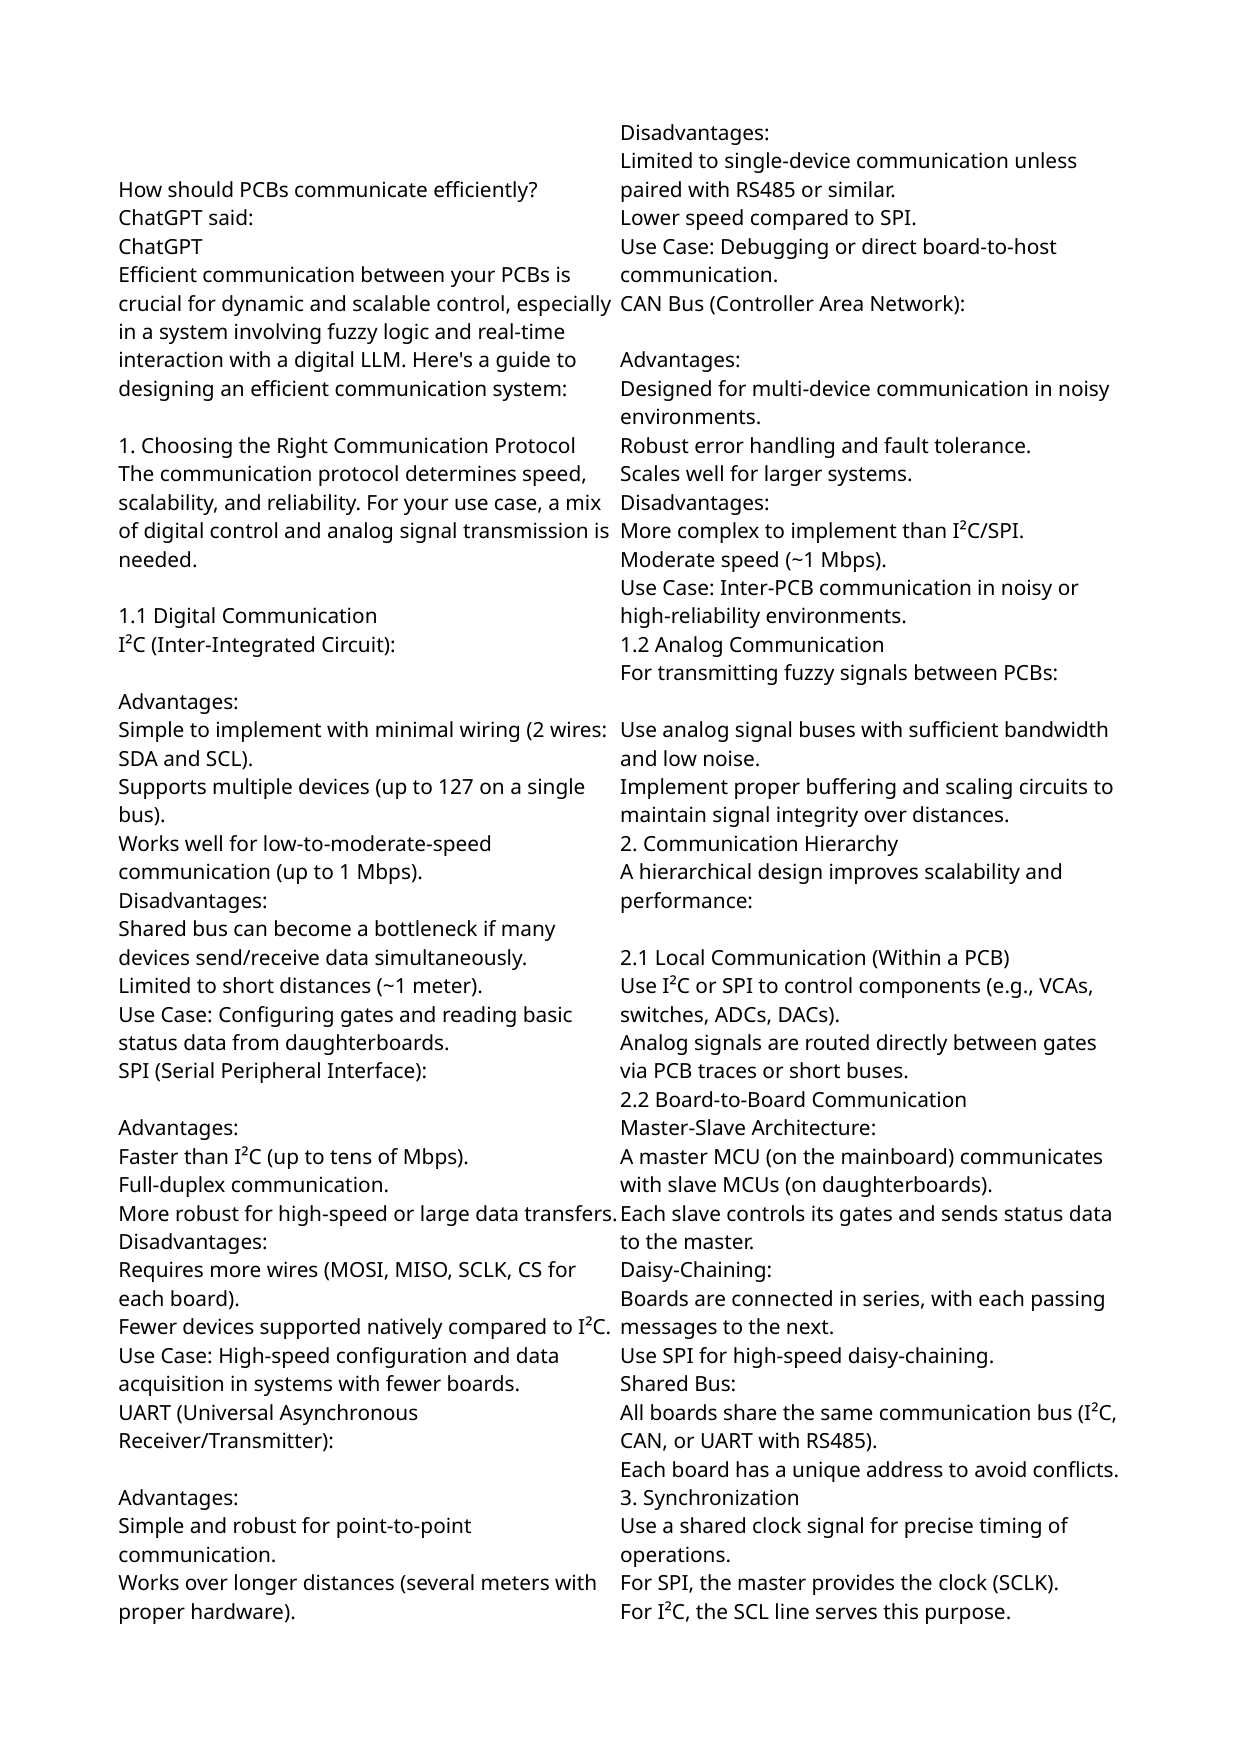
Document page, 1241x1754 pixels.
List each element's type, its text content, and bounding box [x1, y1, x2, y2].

text Works over longer distances (several meters with proper hardware). [118, 1568, 620, 1625]
text Use Case: High-speed configuration and data acquisition in systems with fewer boards. [118, 1341, 620, 1398]
text Limited to short distances (~1 meter). [118, 971, 620, 1000]
text For transmitting fuzzy signals between PCBs: [620, 658, 1122, 687]
text Each slave controls its gates and sends status data to the master. [620, 1199, 1122, 1256]
text Analog signals are routed directly between gates via PCB traces or short buses. [620, 1028, 1122, 1085]
text ChatGPT [118, 232, 620, 260]
text CAN Bus (Controller Area Network): [620, 289, 1122, 317]
text Shared bus can become a bottleneck if many devices send/receive data simultaneously. [118, 914, 620, 971]
text For I²C, the SCL line serves this purpose. [620, 1597, 1122, 1625]
text Supports multiple devices (up to 127 on a single bus). [118, 772, 620, 829]
text 2.2 Board-to-Board Communication [620, 1085, 1122, 1113]
text 3. Synchronization [620, 1483, 1122, 1512]
text Each board has a unique address to avoid conflicts. [620, 1455, 1122, 1483]
text For SPI, the master provides the clock (SCLK). [620, 1568, 1122, 1597]
text 1.2 Analog Communication [620, 630, 1122, 658]
text Daisy-Chaining: [620, 1256, 1122, 1284]
text Use Case: Configuring gates and reading basic status data from daughterboards. [118, 1000, 620, 1057]
text Advantages: [118, 1483, 620, 1512]
text UART (Universal Asynchronous Receiver/Transmitter): [118, 1398, 620, 1455]
text 2.1 Local Communication (Within a PCB) [620, 943, 1122, 971]
text I²C (Inter-Integrated Circuit): [118, 630, 620, 658]
text Simple to implement with minimal wiring (2 wires: SDA and SCL). [118, 715, 620, 772]
text Use Case: Debugging or direct board-to-host communication. [620, 232, 1122, 289]
text Disadvantages: [118, 1227, 620, 1256]
text SPI (Serial Peripheral Interface): [118, 1057, 620, 1085]
text 1. Choosing the Right Communication Protocol [118, 431, 620, 459]
text Disadvantages: [620, 488, 1122, 516]
text How should PCBs communicate efficiently? [118, 175, 620, 203]
text Simple and robust for point-to-point communication. [118, 1512, 620, 1568]
text Boards are connected in series, with each passing messages to the next. [620, 1284, 1122, 1341]
text All boards share the same communication bus (I²C, CAN, or UART with RS485). [620, 1398, 1122, 1455]
text More complex to implement than I²C/SPI. [620, 516, 1122, 545]
text Use a shared clock signal for precise timing of operations. [620, 1512, 1122, 1568]
text A master MCU (on the mainboard) communicates with slave MCUs (on daughterboards). [620, 1142, 1122, 1199]
text Advantages: [118, 687, 620, 715]
text Advantages: [620, 346, 1122, 374]
text Works well for low-to-moderate-speed communication (up to 1 Mbps). [118, 829, 620, 886]
text Moderate speed (~1 Mbps). [620, 545, 1122, 573]
text Disadvantages: [118, 886, 620, 914]
text Faster than I²C (up to tens of Mbps). [118, 1142, 620, 1170]
text Use I²C or SPI to control components (e.g., VCAs, switches, ADCs, DACs). [620, 971, 1122, 1028]
text The communication protocol determines speed, scalability, and reliability. For your use case, a mix of digital control and analog signal transmission is needed. [118, 459, 620, 573]
text Advantages: [118, 1113, 620, 1142]
text Master-Slave Architecture: [620, 1113, 1122, 1142]
text More robust for high-speed or large data transfers. [118, 1199, 620, 1227]
text Robust error handling and fault tolerance. [620, 431, 1122, 459]
text 2. Communication Hierarchy [620, 829, 1122, 857]
text Disadvantages: [620, 118, 1122, 147]
text Lower speed compared to SPI. [620, 203, 1122, 232]
text Efficient communication between your PCBs is crucial for dynamic and scalable control, especially in a system involving fuzzy logic and real-time interaction with a digital LLM. Here's a guide to designing an efficient communication system: [118, 260, 620, 402]
text Implement proper buffering and scaling circuits to maintain signal integrity over distances. [620, 772, 1122, 829]
text Limited to single-device communication unless paired with RS485 or similar. [620, 147, 1122, 203]
text Use analog signal buses with sufficient bandwidth and low noise. [620, 715, 1122, 772]
text Designed for multi-device communication in noisy environments. [620, 374, 1122, 431]
text Use SPI for high-speed daisy-chaining. [620, 1341, 1122, 1369]
text Shared Bus: [620, 1369, 1122, 1398]
text Use Case: Inter-PCB communication in noisy or high-reliability environments. [620, 573, 1122, 630]
text Scales well for larger systems. [620, 459, 1122, 488]
text A hierarchical design improves scalability and performance: [620, 857, 1122, 914]
text 1.1 Digital Communication [118, 602, 620, 630]
text Requires more wires (MOSI, MISO, SCLK, CS for each board). [118, 1256, 620, 1312]
text Full-duplex communication. [118, 1170, 620, 1199]
text Fewer devices supported natively compared to I²C. [118, 1312, 620, 1341]
text ChatGPT said: [118, 203, 620, 232]
